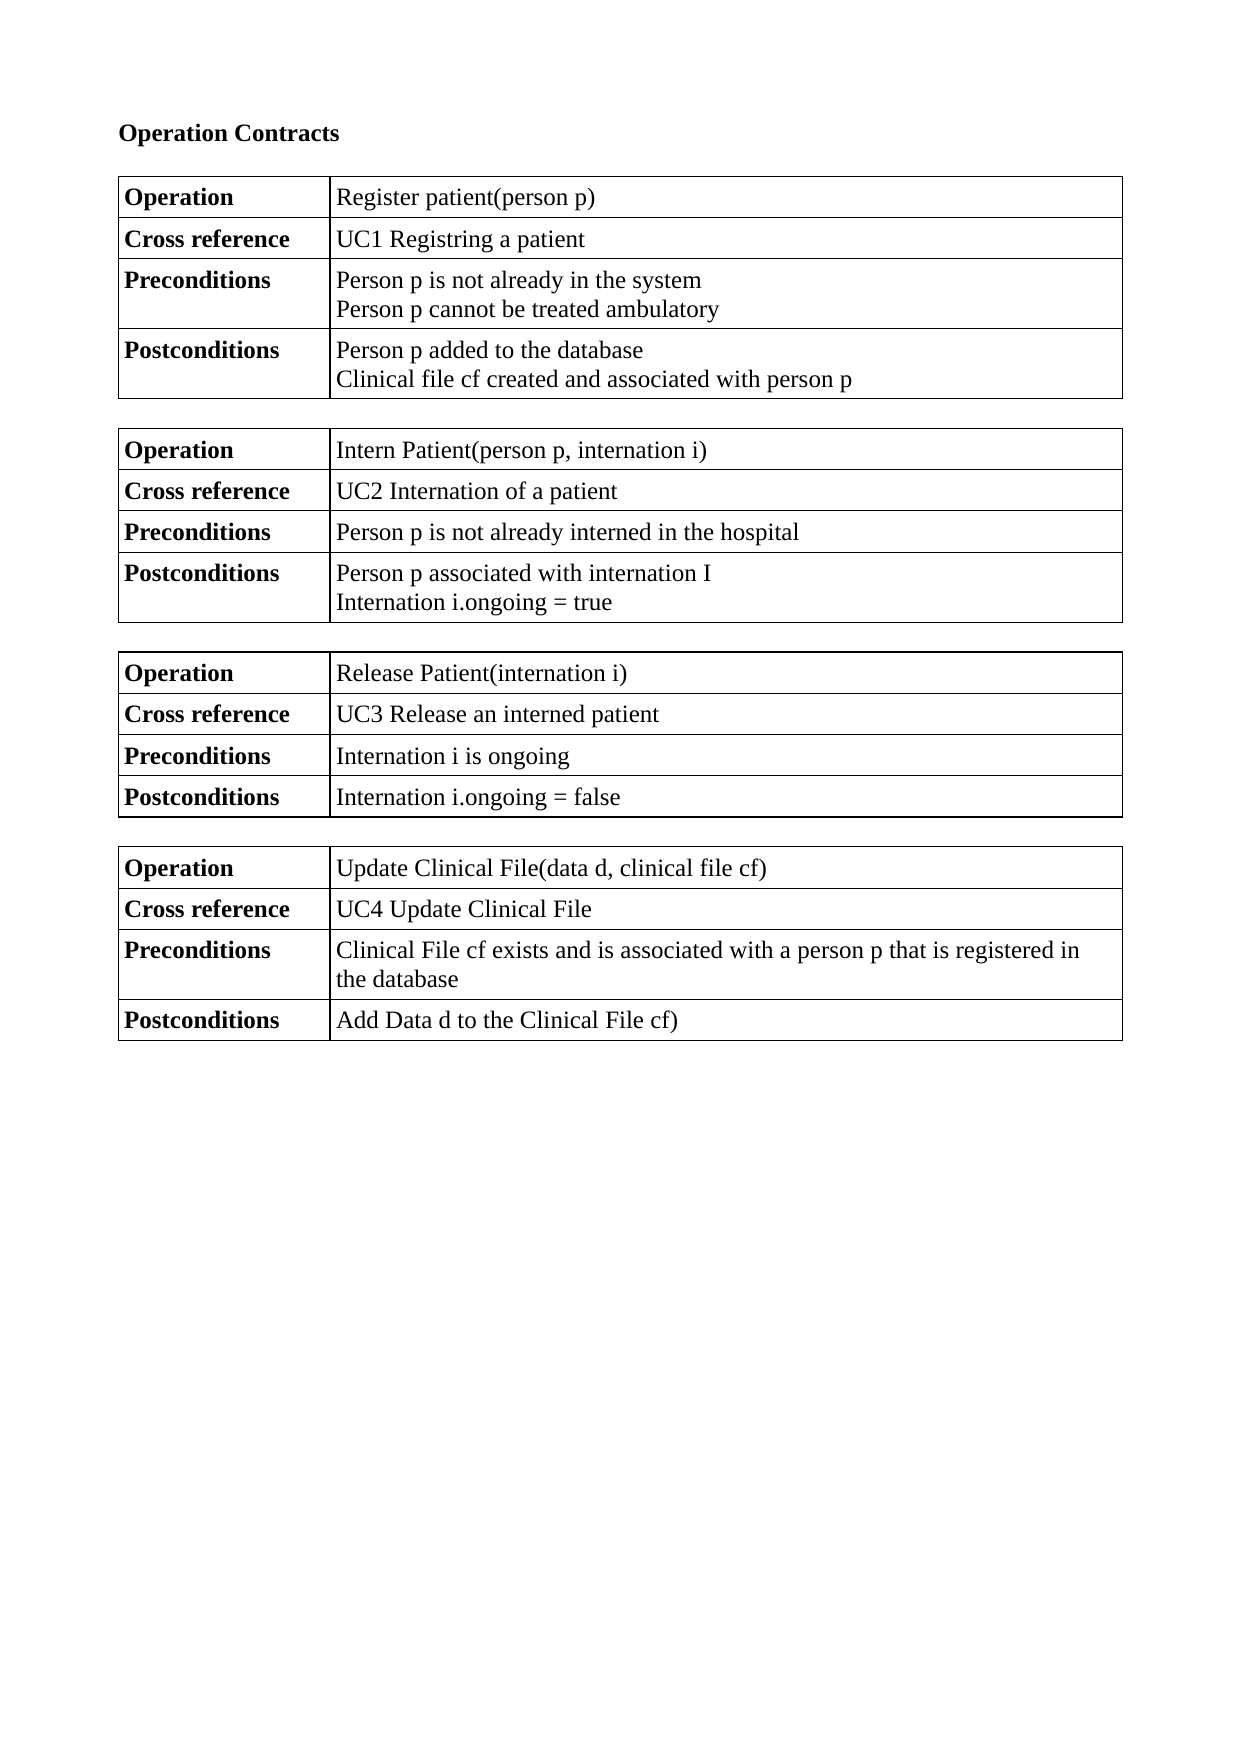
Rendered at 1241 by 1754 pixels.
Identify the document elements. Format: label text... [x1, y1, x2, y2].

table_cell Cross reference [119, 218, 329, 258]
table_cell Postconditions [119, 329, 329, 398]
table_cell UC2 Internation of a patient [331, 470, 1122, 510]
table_cell Person p added to the database Clinical file cf created and associated with person p [331, 329, 1122, 398]
table_header Release Patient(internation i) [331, 653, 1122, 693]
table_cell Internation i is ongoing [331, 735, 1122, 775]
table_cell Cross reference [119, 694, 329, 734]
table_cell Person p is not already interned in the hospital [331, 511, 1122, 552]
table_header Operation [119, 429, 329, 469]
table_cell Cross reference [119, 470, 329, 510]
table_cell Preconditions [119, 511, 329, 552]
table_cell ­Person p is not already in the system Person p cannot be treated ambulatory [331, 259, 1122, 328]
table_header Intern Patient(person p, internation i) [331, 429, 1122, 469]
table_header Operation [119, 847, 329, 887]
table_cell UC4 Update Clinical File [331, 889, 1122, 929]
table_cell UC3 Release an interned patient [331, 694, 1122, 734]
table_header Operation [119, 177, 329, 217]
table_cell Preconditions [119, 930, 329, 999]
table_cell Cross reference [119, 889, 329, 929]
table_cell Add Data d to the Clinical File cf) [331, 1000, 1122, 1040]
table_cell Preconditions [119, 735, 329, 775]
table_cell Preconditions [119, 259, 329, 328]
table_header Register patient(person p) [331, 177, 1122, 217]
table_cell Postconditions [119, 776, 329, 816]
table_cell Postconditions [119, 1000, 329, 1040]
table_cell Person p associated with internation I Internation i.ongoing = true [331, 553, 1122, 622]
table_header Operation [119, 653, 329, 693]
table_cell Internation i.ongoing = false [331, 776, 1122, 816]
table_cell UC1 Registring a patient [331, 218, 1122, 258]
table_cell Postconditions [119, 553, 329, 622]
text Operation Contracts [118, 118, 1122, 147]
table_cell Clinical File cf exists and is associated with a person p that is registered in the database [331, 930, 1122, 999]
table_header Update Clinical File(data d, clinical file cf) [331, 847, 1122, 887]
